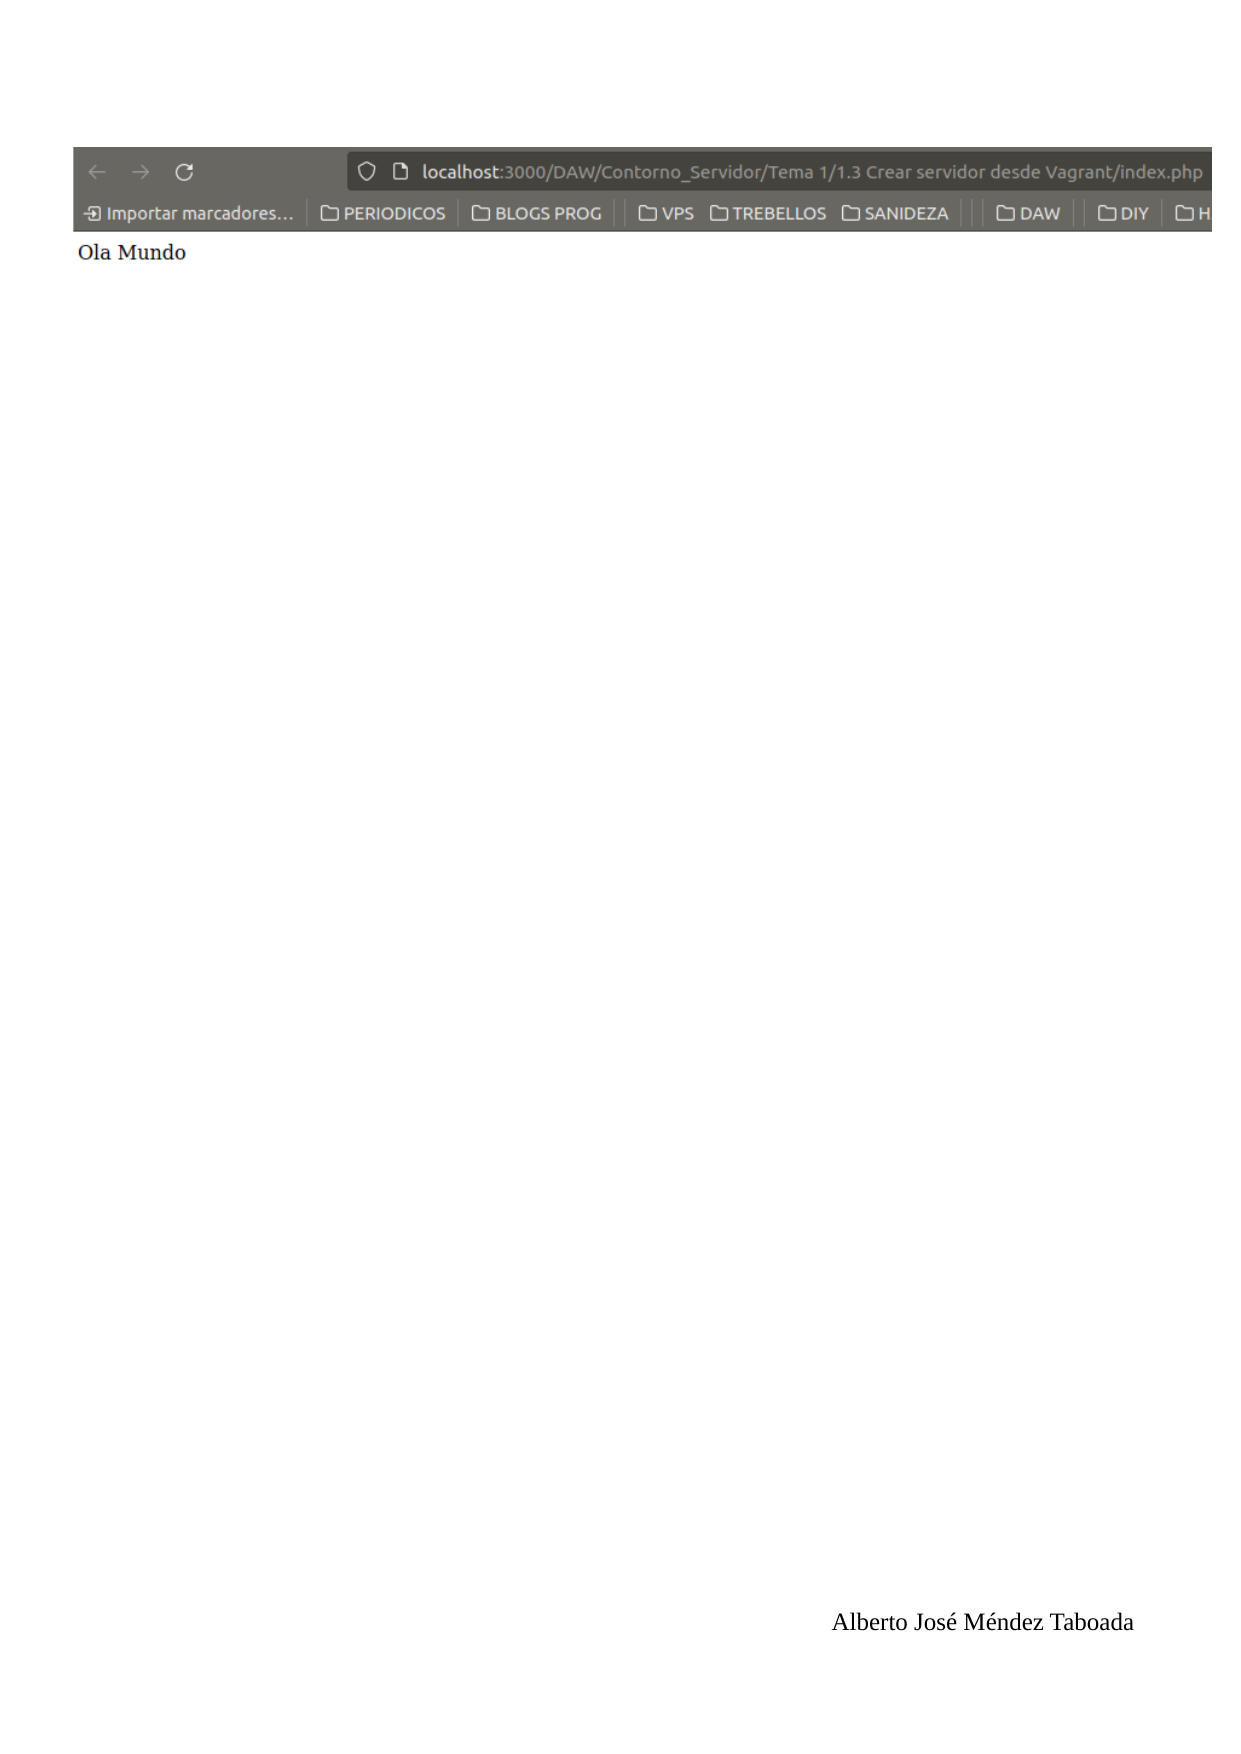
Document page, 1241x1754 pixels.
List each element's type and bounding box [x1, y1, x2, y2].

picture [73, 147, 1212, 572]
